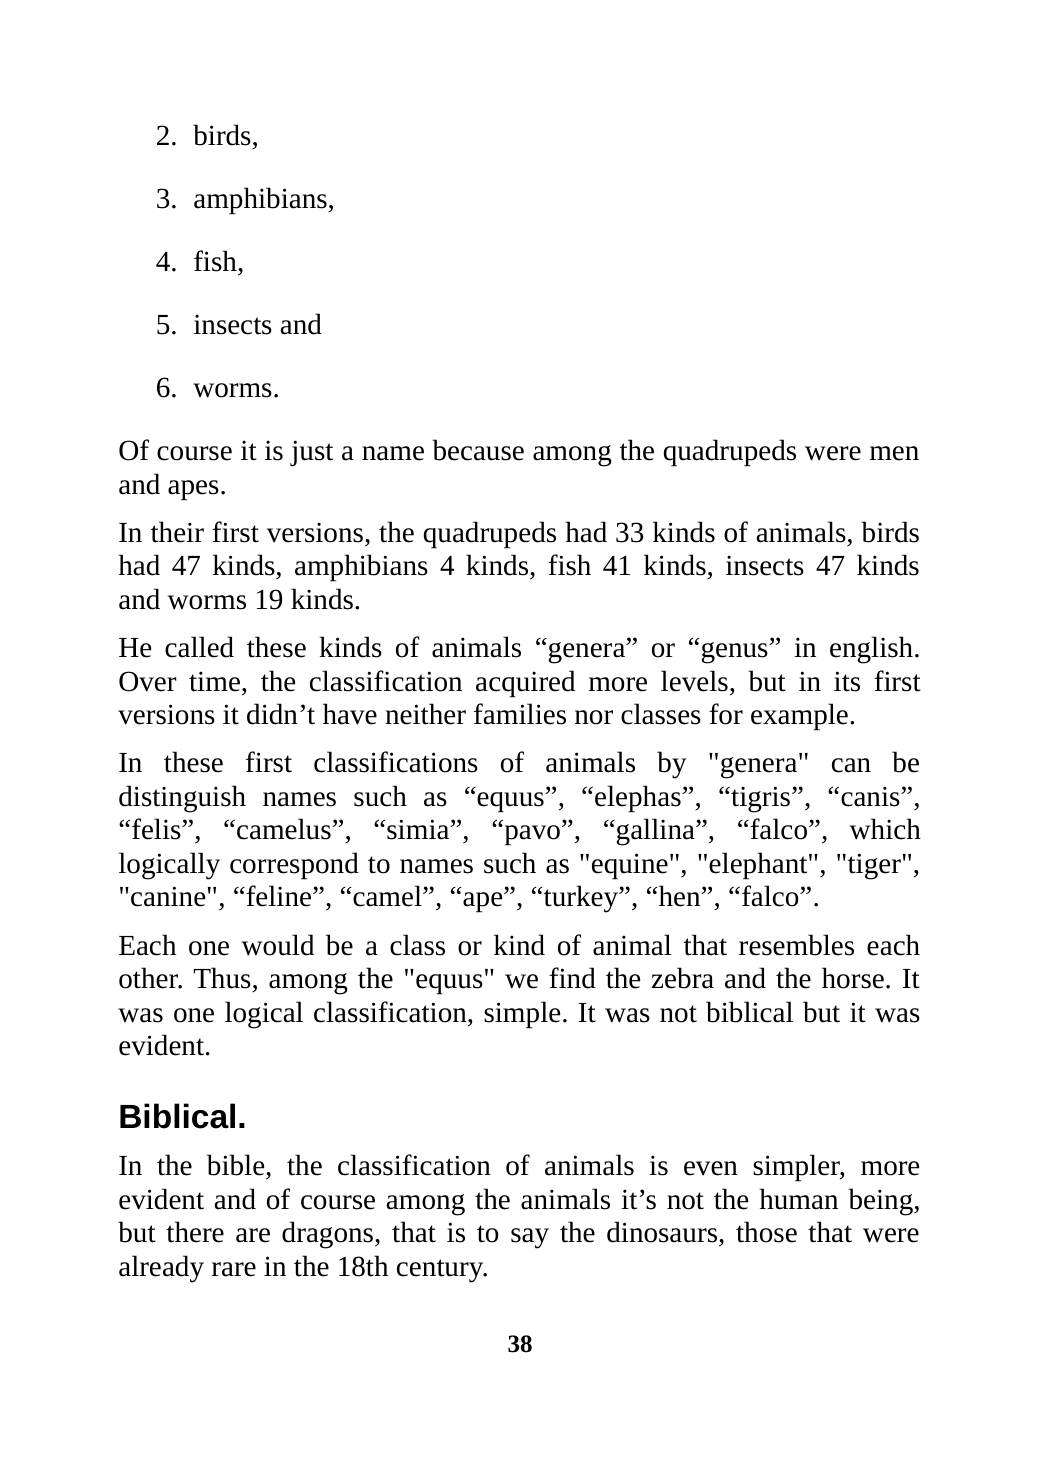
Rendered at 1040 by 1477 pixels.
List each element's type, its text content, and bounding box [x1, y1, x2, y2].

list fish, [156, 244, 921, 278]
text Of course it is just a name because among the quadrupeds were men and apes. [118, 433, 921, 500]
text He called these kinds of animals “genera” or “genus” in english. Over time, the classification acquired more levels, but in its first versions it didn’t have neither families nor classes for example. [118, 630, 921, 731]
text In their first versions, the quadrupeds had 33 kinds of animals, birds had 47 kinds, amphibians 4 kinds, fish 41 kinds, insects 47 kinds and worms 19 kinds. [118, 515, 921, 616]
list worms. [156, 370, 921, 404]
list insects and [156, 307, 921, 341]
subtitle Biblical. [118, 1097, 921, 1136]
text Each one would be a class or kind of animal that resembles each other. Thus, among the "equus" we find the zebra and the horse. It was one logical classification, simple. It was not biblical but it was evident. [118, 928, 921, 1062]
text In these first classifications of animals by "genera" can be distinguish names such as “equus”, “elephas”, “tigris”, “canis”, “felis”, “camelus”, “simia”, “pavo”, “gallina”, “falco”, which logically correspond to names such as "equine", "elephant", "tiger", "canine", “feline”, “camel”, “ape”, “turkey”, “hen”, “falco”. [118, 745, 921, 913]
text In the bible, the classification of animals is even simpler, more evident and of course among the animals it’s not the human being, but there are dragons, that is to say the dinosaurs, those that were already rare in the 18th century. [118, 1148, 921, 1282]
list birds, [156, 118, 921, 152]
list amphibians, [156, 181, 921, 215]
